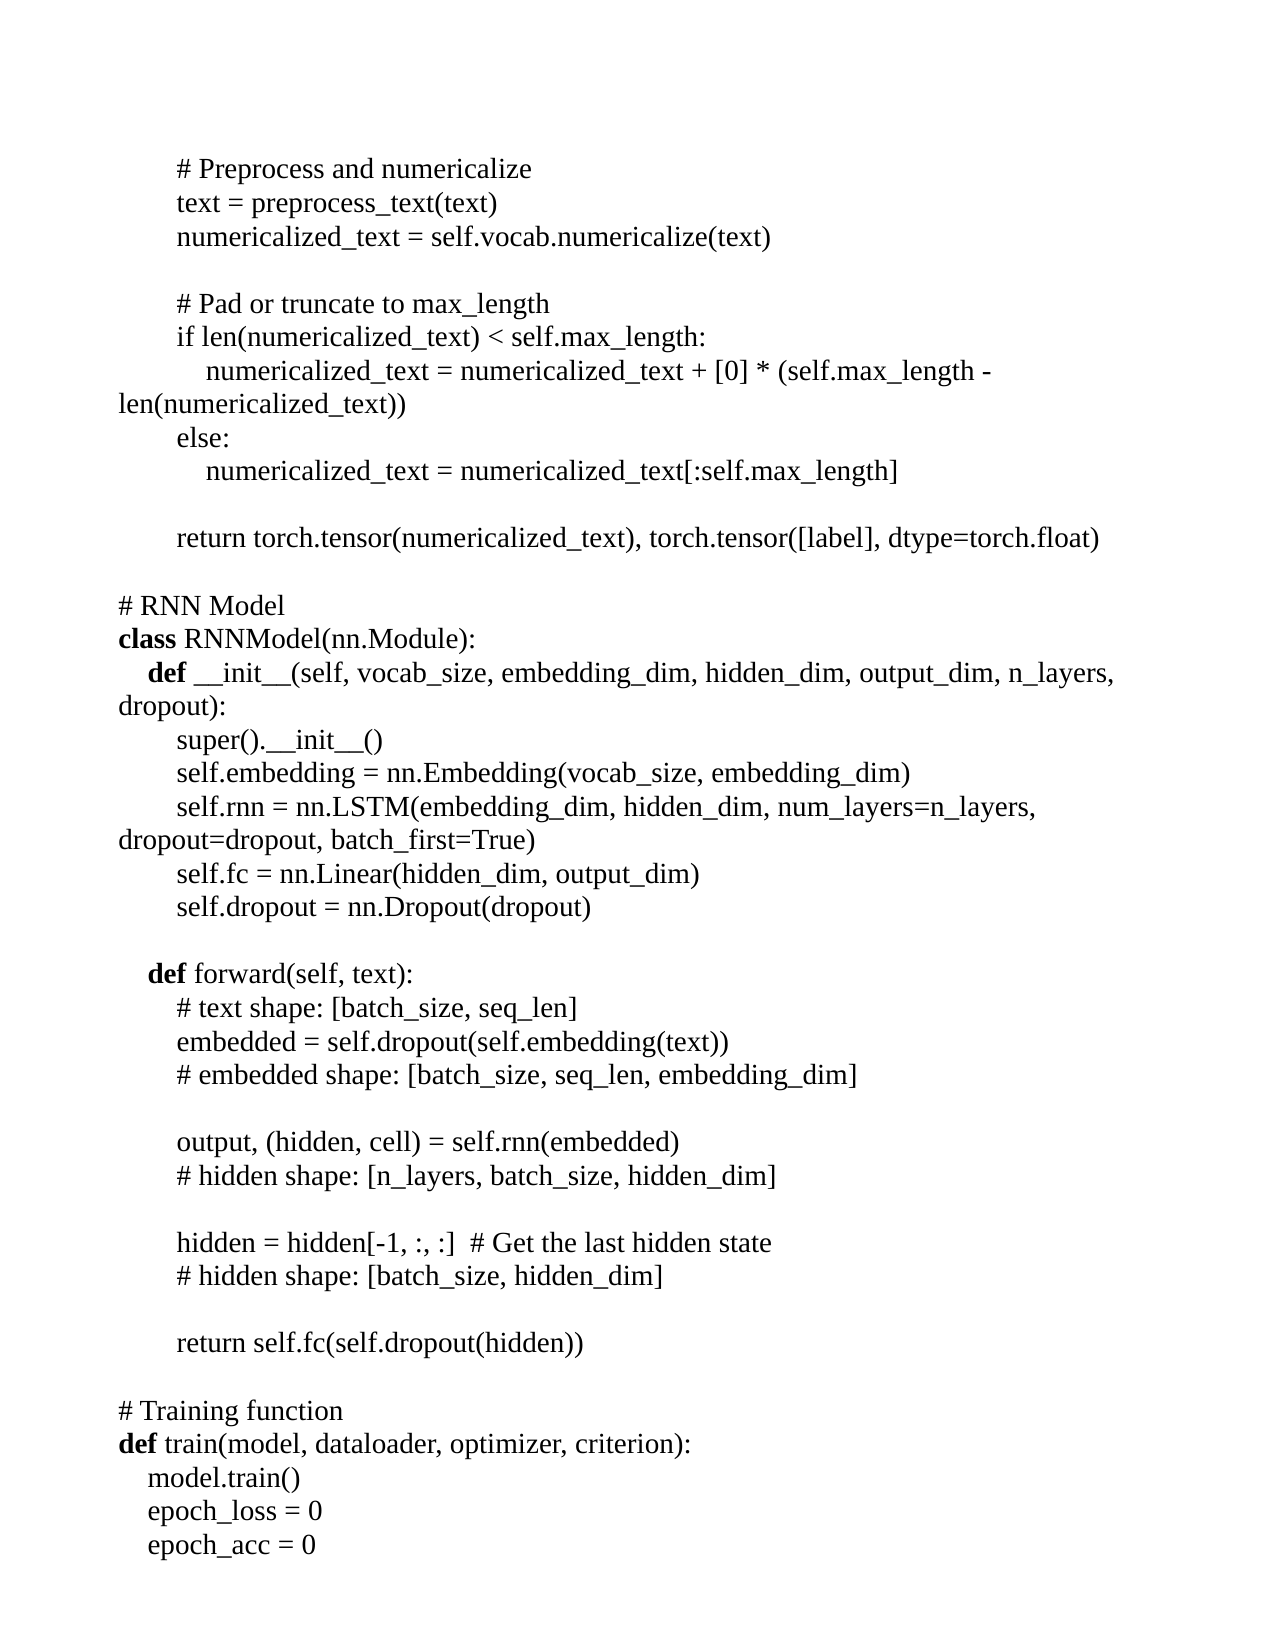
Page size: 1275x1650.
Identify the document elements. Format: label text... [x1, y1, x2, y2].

text hidden = hidden[-1, :, :] # Get the last hidden state [118, 1225, 1157, 1258]
text def train(model, dataloader, optimizer, criterion): [118, 1426, 1157, 1460]
text # Training function [118, 1393, 1157, 1426]
text # hidden shape: [batch_size, hidden_dim] [118, 1258, 1157, 1292]
text output, (hidden, cell) = self.rnn(embedded) [118, 1124, 1157, 1158]
text numericalized_text = numericalized_text[:self.max_length] [118, 453, 1157, 487]
text self.dropout = nn.Dropout(dropout) [118, 889, 1157, 923]
text # hidden shape: [n_layers, batch_size, hidden_dim] [118, 1158, 1157, 1191]
text self.embedding = nn.Embedding(vocab_size, embedding_dim) [118, 755, 1157, 789]
text model.train() [118, 1460, 1157, 1493]
text if len(numericalized_text) < self.max_length: [118, 319, 1157, 353]
text # text shape: [batch_size, seq_len] [118, 990, 1157, 1024]
text return torch.tensor(numericalized_text), torch.tensor([label], dtype=torch.float) [118, 521, 1157, 554]
text return self.fc(self.dropout(hidden)) [118, 1326, 1157, 1359]
text def forward(self, text): [118, 957, 1157, 990]
text # Preprocess and numericalize [118, 152, 1157, 185]
text numericalized_text = numericalized_text + [0] * (self.max_length - len(numericalized_text)) [118, 353, 1157, 420]
text # RNN Model [118, 588, 1157, 621]
text # Pad or truncate to max_length [118, 286, 1157, 319]
text numericalized_text = self.vocab.numericalize(text) [118, 219, 1157, 252]
text self.fc = nn.Linear(hidden_dim, output_dim) [118, 856, 1157, 889]
text else: [118, 420, 1157, 453]
text text = preprocess_text(text) [118, 185, 1157, 219]
text epoch_loss = 0 [118, 1493, 1157, 1527]
text class RNNModel(nn.Module): [118, 621, 1157, 655]
text epoch_acc = 0 [118, 1527, 1157, 1560]
text def __init__(self, vocab_size, embedding_dim, hidden_dim, output_dim, n_layers, dropout): [118, 655, 1157, 722]
text # embedded shape: [batch_size, seq_len, embedding_dim] [118, 1057, 1157, 1091]
text super().__init__() [118, 722, 1157, 755]
text embedded = self.dropout(self.embedding(text)) [118, 1024, 1157, 1057]
text self.rnn = nn.LSTM(embedding_dim, hidden_dim, num_layers=n_layers, dropout=dropout, batch_first=True) [118, 789, 1157, 856]
